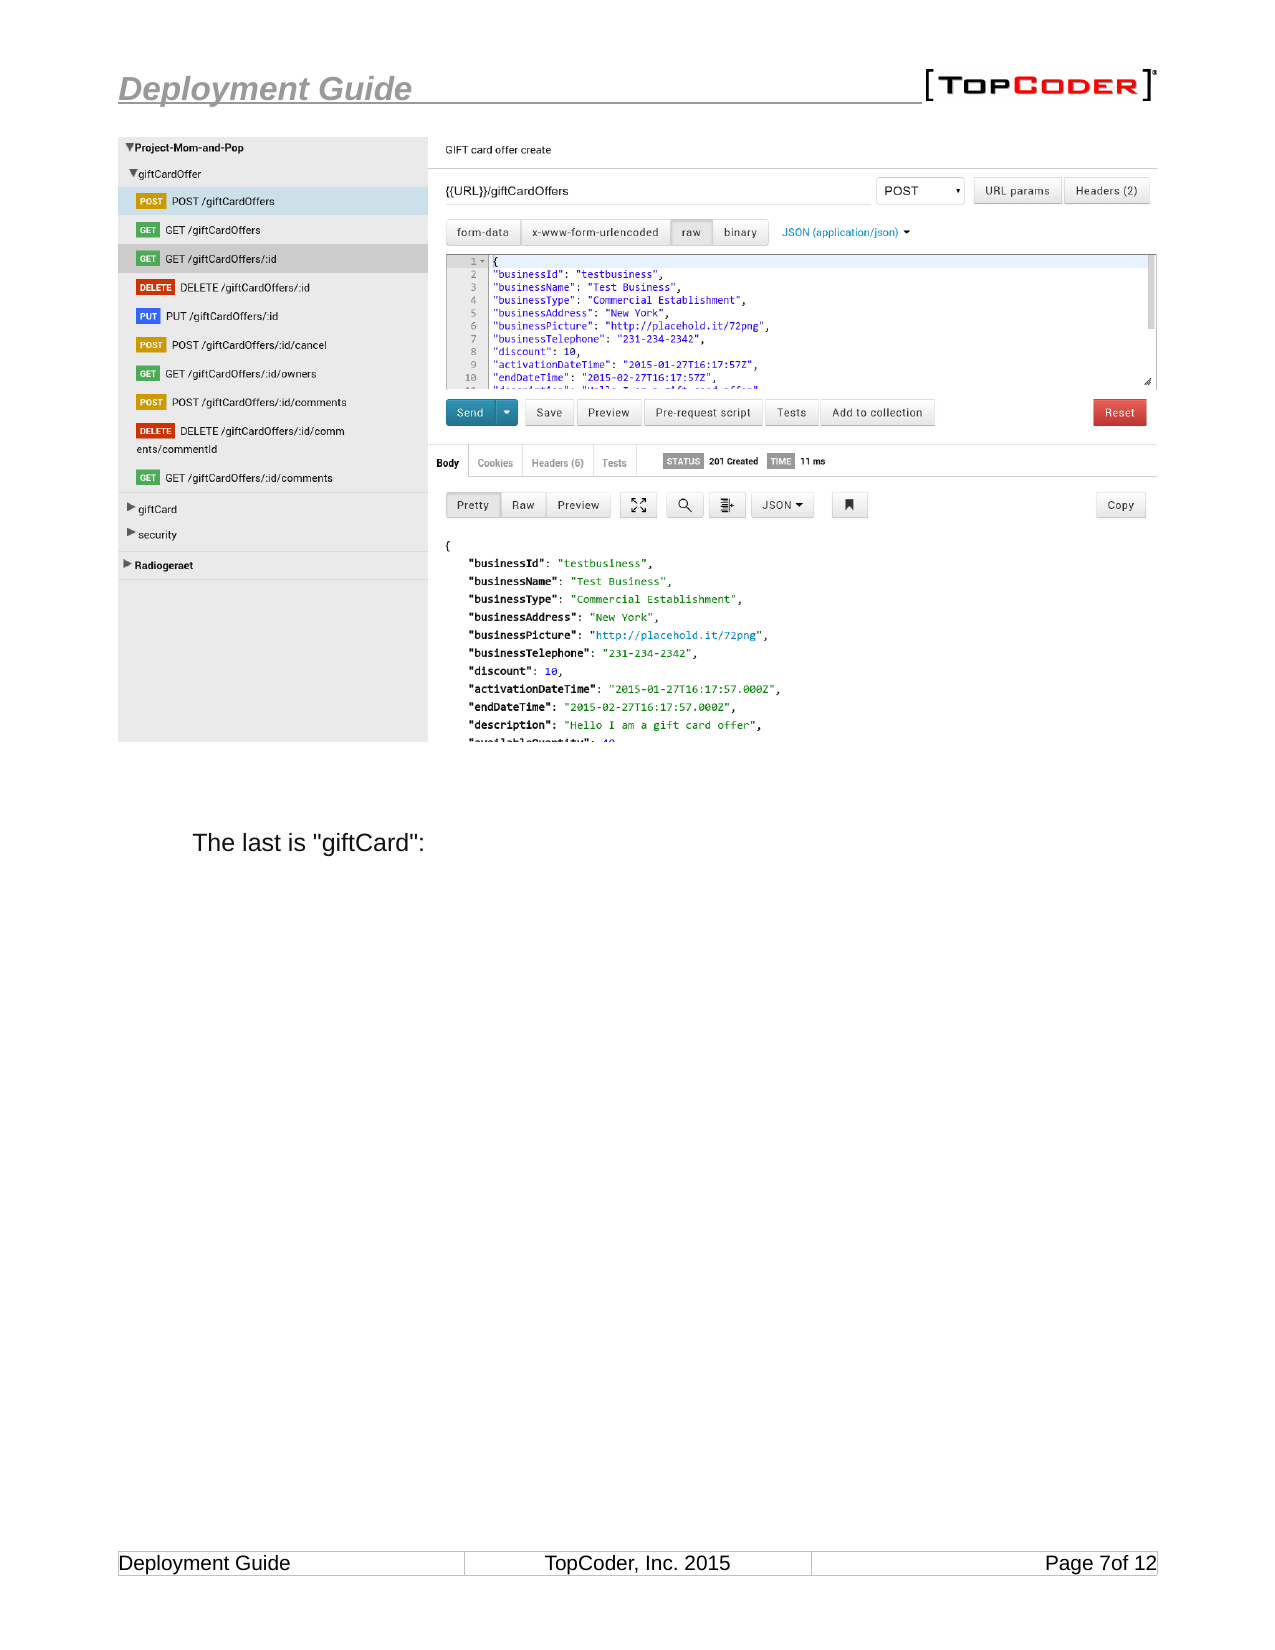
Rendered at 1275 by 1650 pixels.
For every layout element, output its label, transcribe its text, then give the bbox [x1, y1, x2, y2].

text The last is "giftCard": [118, 824, 1157, 858]
picture [926, 69, 1157, 101]
picture [118, 137, 1157, 742]
